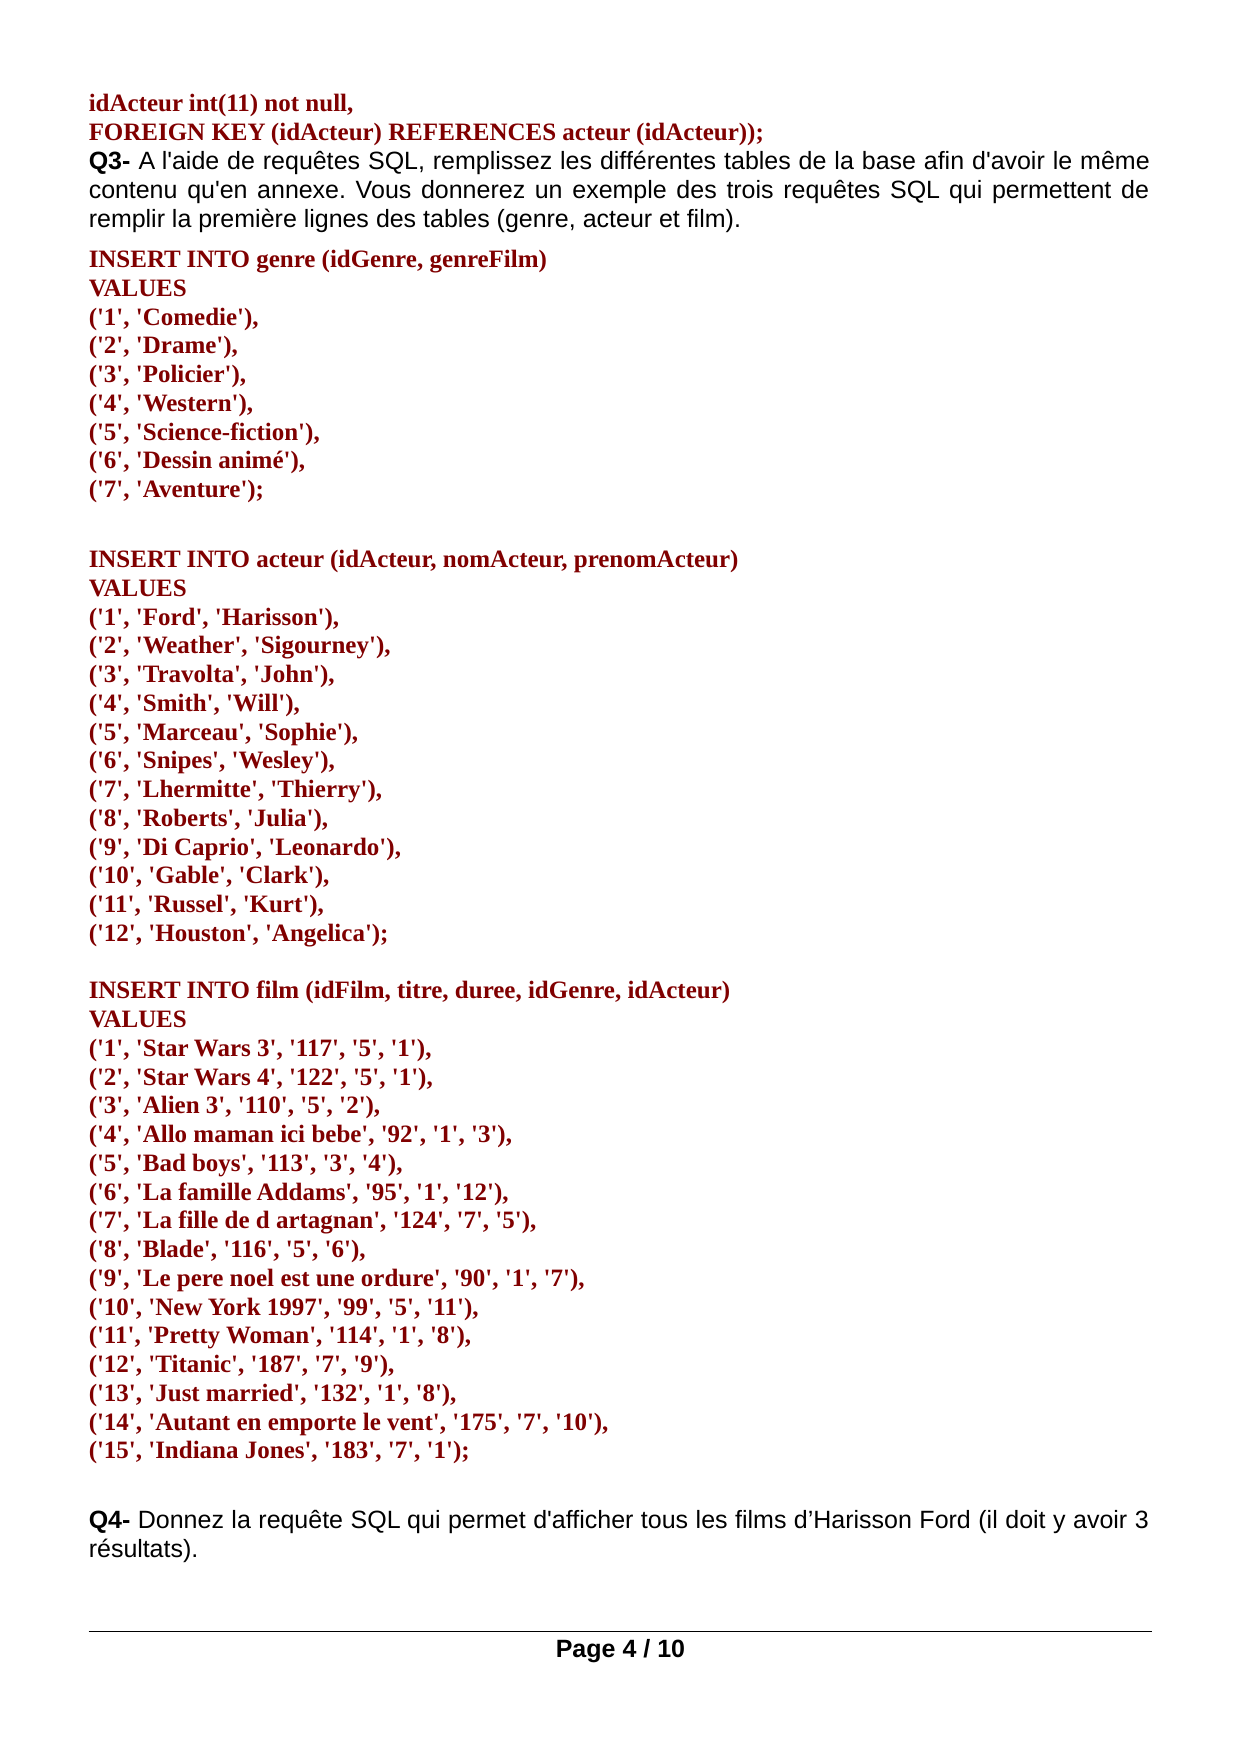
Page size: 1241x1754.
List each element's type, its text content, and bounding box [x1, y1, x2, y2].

text ('4', 'Smith', 'Will'), [88, 688, 1152, 717]
text ('2', 'Drame'), [88, 330, 1152, 359]
text Q4- Donnez la requête SQL qui permet d'afficher tous les films d’Harisson Ford (il doit y avoir 3 résultats). [88, 1505, 1152, 1563]
text ('5', 'Bad boys', '113', '3', '4'), [88, 1148, 1152, 1177]
text FOREIGN KEY (idActeur) REFERENCES acteur (idActeur)); [88, 117, 1152, 146]
text INSERT INTO genre (idGenre, genreFilm) [88, 244, 1152, 273]
text ('6', 'La famille Addams', '95', '1', '12'), [88, 1177, 1152, 1205]
text ('9', 'Le pere noel est une ordure', '90', '1', '7'), [88, 1263, 1152, 1292]
text ('11', 'Pretty Woman', '114', '1', '8'), [88, 1320, 1152, 1349]
text ('1', 'Comedie'), [88, 302, 1152, 330]
text ('2', 'Weather', 'Sigourney'), [88, 630, 1152, 659]
text Q3- A l'aide de requêtes SQL, remplissez les différentes tables de la base afin d'avoir le même contenu qu'en annexe. Vous donnerez un exemple des trois requêtes SQL qui permettent de remplir la première lignes des tables (genre, acteur et film). [88, 146, 1152, 232]
text ('5', 'Science-fiction'), [88, 417, 1152, 445]
text ('3', 'Policier'), [88, 359, 1152, 388]
text ('10', 'Gable', 'Clark'), [88, 860, 1152, 889]
text ('8', 'Roberts', 'Julia'), [88, 803, 1152, 832]
text INSERT INTO acteur (idActeur, nomActeur, prenomActeur) [88, 544, 1152, 573]
text idActeur int(11) not null, [88, 88, 1152, 117]
text ('7', 'Lhermitte', 'Thierry'), [88, 774, 1152, 803]
text ('3', 'Travolta', 'John'), [88, 659, 1152, 688]
text VALUES [88, 573, 1152, 602]
text INSERT INTO film (idFilm, titre, duree, idGenre, idActeur) [88, 975, 1152, 1004]
text ('15', 'Indiana Jones', '183', '7', '1'); [88, 1435, 1152, 1464]
text ('14', 'Autant en emporte le vent', '175', '7', '10'), [88, 1407, 1152, 1435]
text ('12', 'Houston', 'Angelica'); [88, 918, 1152, 947]
text VALUES [88, 1004, 1152, 1033]
text ('1', 'Star Wars 3', '117', '5', '1'), [88, 1033, 1152, 1062]
text ('3', 'Alien 3', '110', '5', '2'), [88, 1090, 1152, 1119]
text ('12', 'Titanic', '187', '7', '9'), [88, 1349, 1152, 1378]
text ('7', 'La fille de d artagnan', '124', '7', '5'), [88, 1205, 1152, 1234]
text ('13', 'Just married', '132', '1', '8'), [88, 1378, 1152, 1407]
text ('10', 'New York 1997', '99', '5', '11'), [88, 1292, 1152, 1320]
text ('6', 'Snipes', 'Wesley'), [88, 745, 1152, 774]
text ('11', 'Russel', 'Kurt'), [88, 889, 1152, 918]
text ('4', 'Western'), [88, 388, 1152, 417]
text ('2', 'Star Wars 4', '122', '5', '1'), [88, 1062, 1152, 1090]
text ('8', 'Blade', '116', '5', '6'), [88, 1234, 1152, 1263]
text VALUES [88, 273, 1152, 302]
text ('9', 'Di Caprio', 'Leonardo'), [88, 832, 1152, 860]
text ('1', 'Ford', 'Harisson'), [88, 602, 1152, 630]
text ('4', 'Allo maman ici bebe', '92', '1', '3'), [88, 1119, 1152, 1148]
text ('7', 'Aventure'); [88, 474, 1152, 503]
text ('5', 'Marceau', 'Sophie'), [88, 717, 1152, 745]
text ('6', 'Dessin animé'), [88, 445, 1152, 474]
